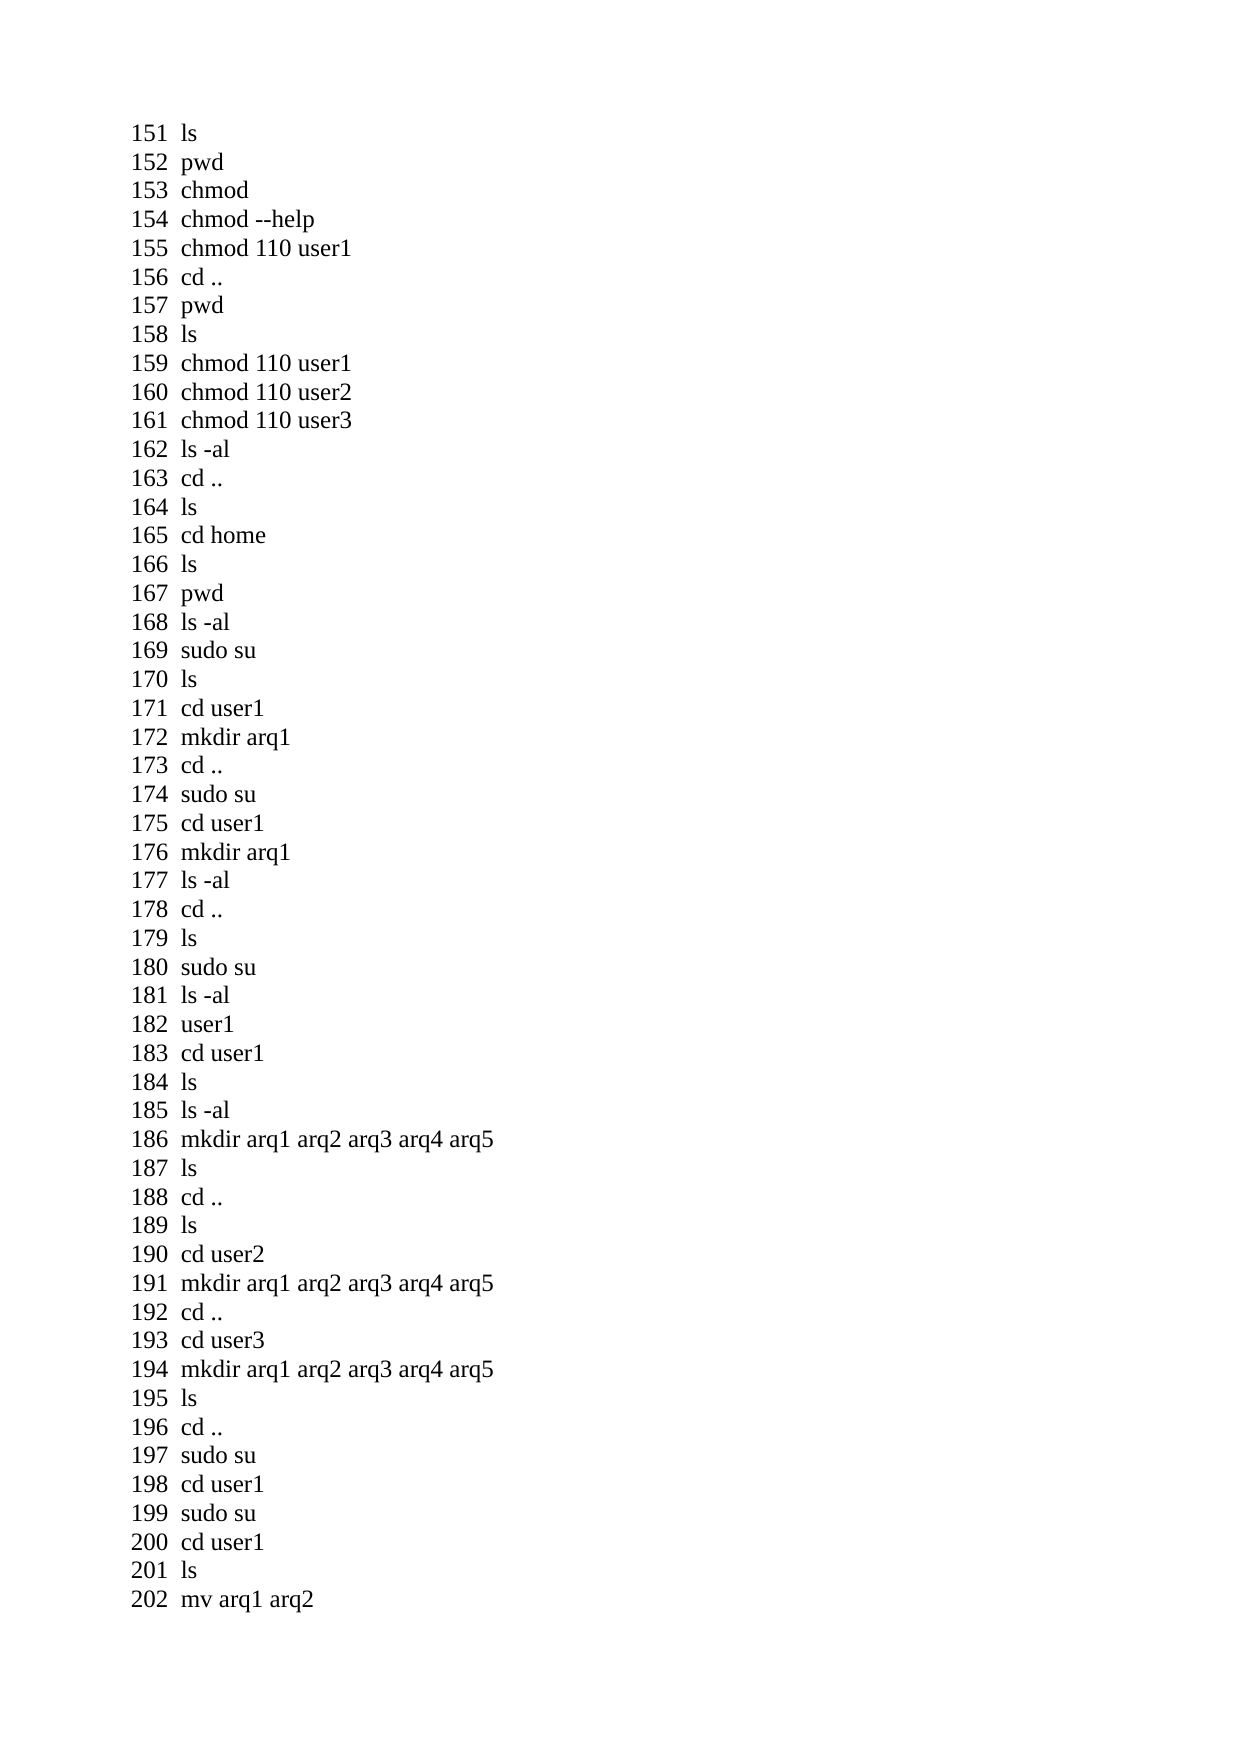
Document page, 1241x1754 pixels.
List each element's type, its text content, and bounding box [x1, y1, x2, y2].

text 151 ls [118, 118, 1122, 147]
text 163 cd .. [118, 463, 1122, 492]
text 186 mkdir arq1 arq2 arq3 arq4 arq5 [118, 1124, 1122, 1153]
text 154 chmod --help [118, 204, 1122, 233]
text 178 cd .. [118, 894, 1122, 923]
text 155 chmod 110 user1 [118, 233, 1122, 262]
text 159 chmod 110 user1 [118, 348, 1122, 377]
text 187 ls [118, 1153, 1122, 1182]
text 170 ls [118, 664, 1122, 693]
text 195 ls [118, 1383, 1122, 1412]
text 160 chmod 110 user2 [118, 377, 1122, 406]
text 153 chmod [118, 176, 1122, 204]
text 165 cd home [118, 521, 1122, 549]
text 171 cd user1 [118, 693, 1122, 722]
text 161 chmod 110 user3 [118, 406, 1122, 434]
text 152 pwd [118, 147, 1122, 176]
text 183 cd user1 [118, 1038, 1122, 1067]
text 172 mkdir arq1 [118, 722, 1122, 751]
text 193 cd user3 [118, 1326, 1122, 1354]
text 169 sudo su [118, 636, 1122, 664]
text 173 cd .. [118, 751, 1122, 779]
text 176 mkdir arq1 [118, 837, 1122, 866]
text 156 cd .. [118, 262, 1122, 291]
text 182 user1 [118, 1009, 1122, 1038]
text 194 mkdir arq1 arq2 arq3 arq4 arq5 [118, 1354, 1122, 1383]
text 158 ls [118, 319, 1122, 348]
text 180 sudo su [118, 952, 1122, 981]
text 157 pwd [118, 291, 1122, 319]
text 162 ls -al [118, 434, 1122, 463]
text 184 ls [118, 1067, 1122, 1096]
text 166 ls [118, 549, 1122, 578]
text 175 cd user1 [118, 808, 1122, 837]
text 177 ls -al [118, 866, 1122, 894]
text 167 pwd [118, 578, 1122, 607]
text 181 ls -al [118, 981, 1122, 1009]
text 196 cd .. [118, 1412, 1122, 1441]
text 190 cd user2 [118, 1239, 1122, 1268]
text 168 ls -al [118, 607, 1122, 636]
text 164 ls [118, 492, 1122, 521]
text 174 sudo su [118, 779, 1122, 808]
text 198 cd user1 [118, 1469, 1122, 1498]
text 202 mv arq1 arq2 [118, 1584, 1122, 1613]
text 179 ls [118, 923, 1122, 952]
text 199 sudo su [118, 1498, 1122, 1527]
text 188 cd .. [118, 1182, 1122, 1211]
text 200 cd user1 [118, 1527, 1122, 1556]
text 197 sudo su [118, 1441, 1122, 1469]
text 201 ls [118, 1556, 1122, 1584]
text 192 cd .. [118, 1297, 1122, 1326]
text 185 ls -al [118, 1096, 1122, 1124]
text 191 mkdir arq1 arq2 arq3 arq4 arq5 [118, 1268, 1122, 1297]
text 189 ls [118, 1211, 1122, 1239]
